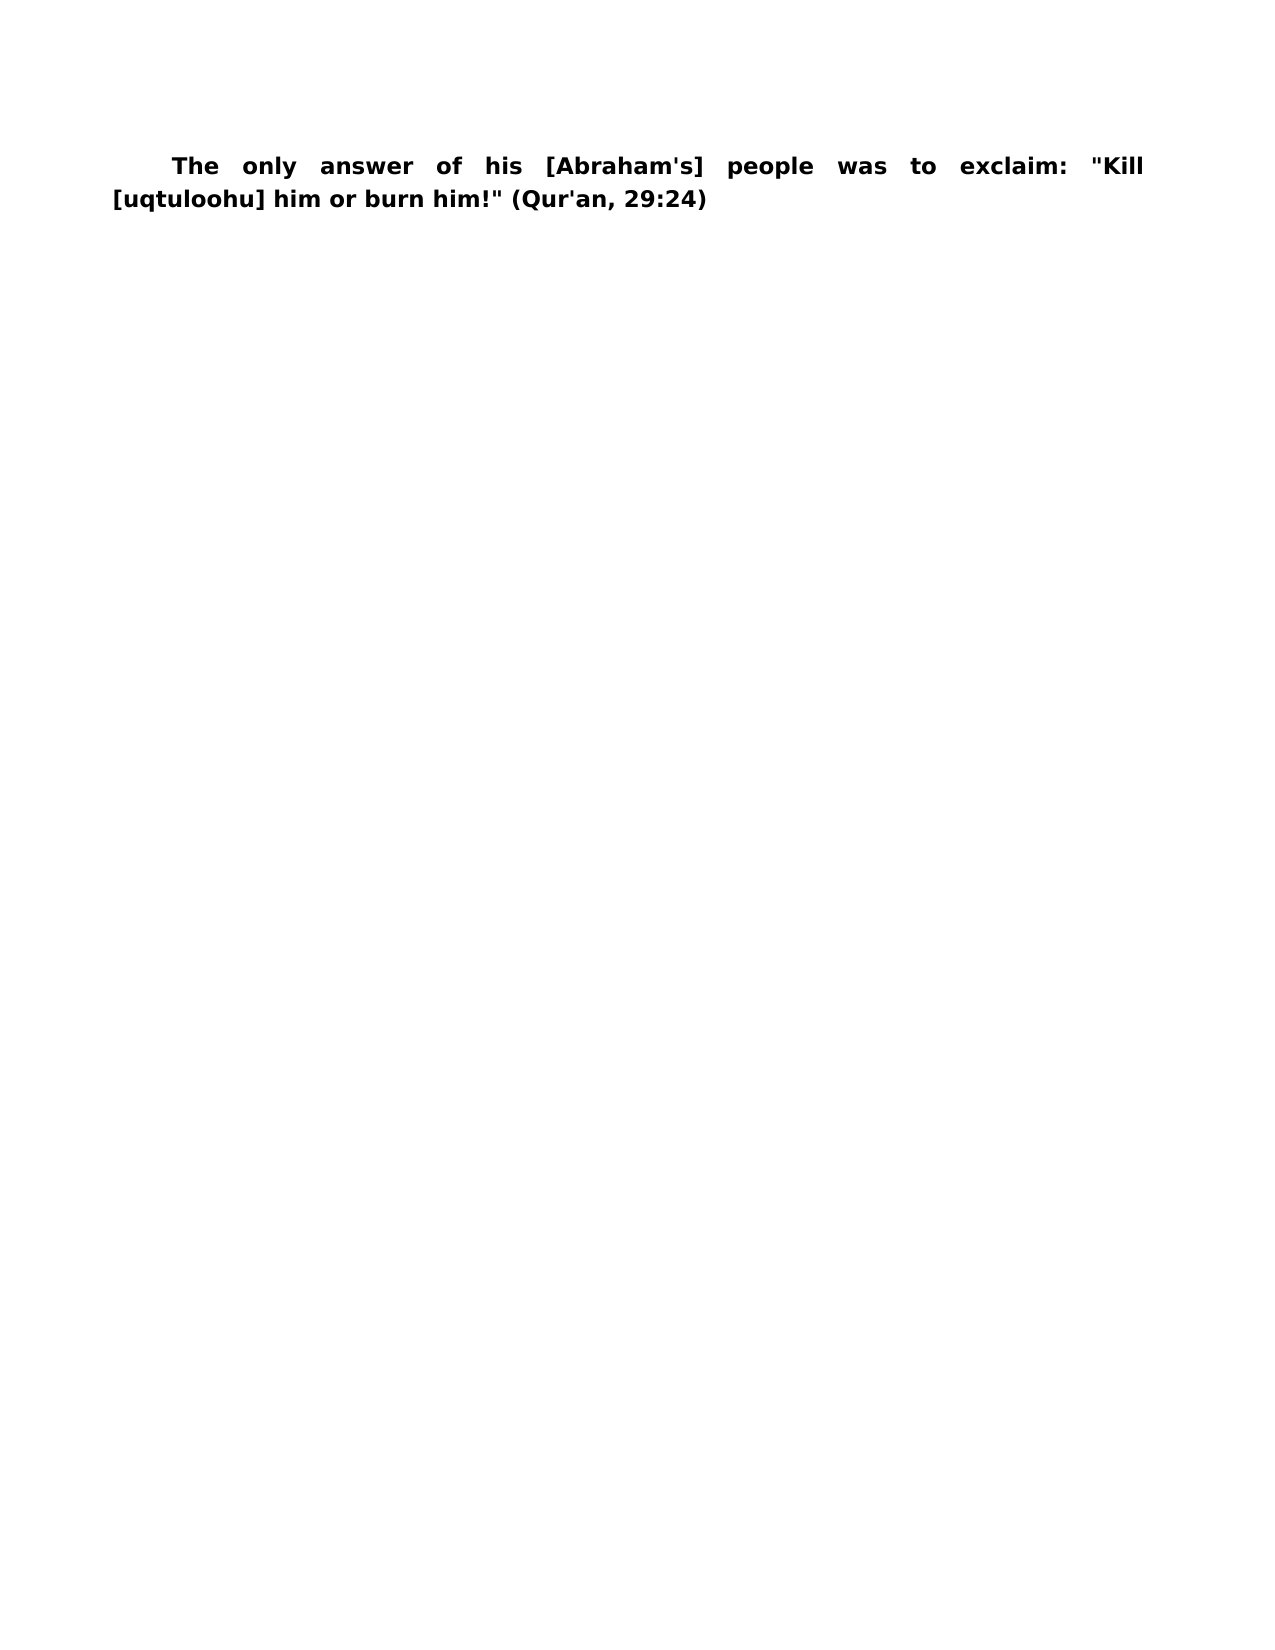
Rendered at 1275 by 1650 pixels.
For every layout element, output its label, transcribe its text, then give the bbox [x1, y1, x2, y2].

text The only answer of his [Abraham's] people was to exclaim: "Kill [uqtuloohu] him or burn him!" (Qur'an, 29:24) [112, 148, 1145, 214]
